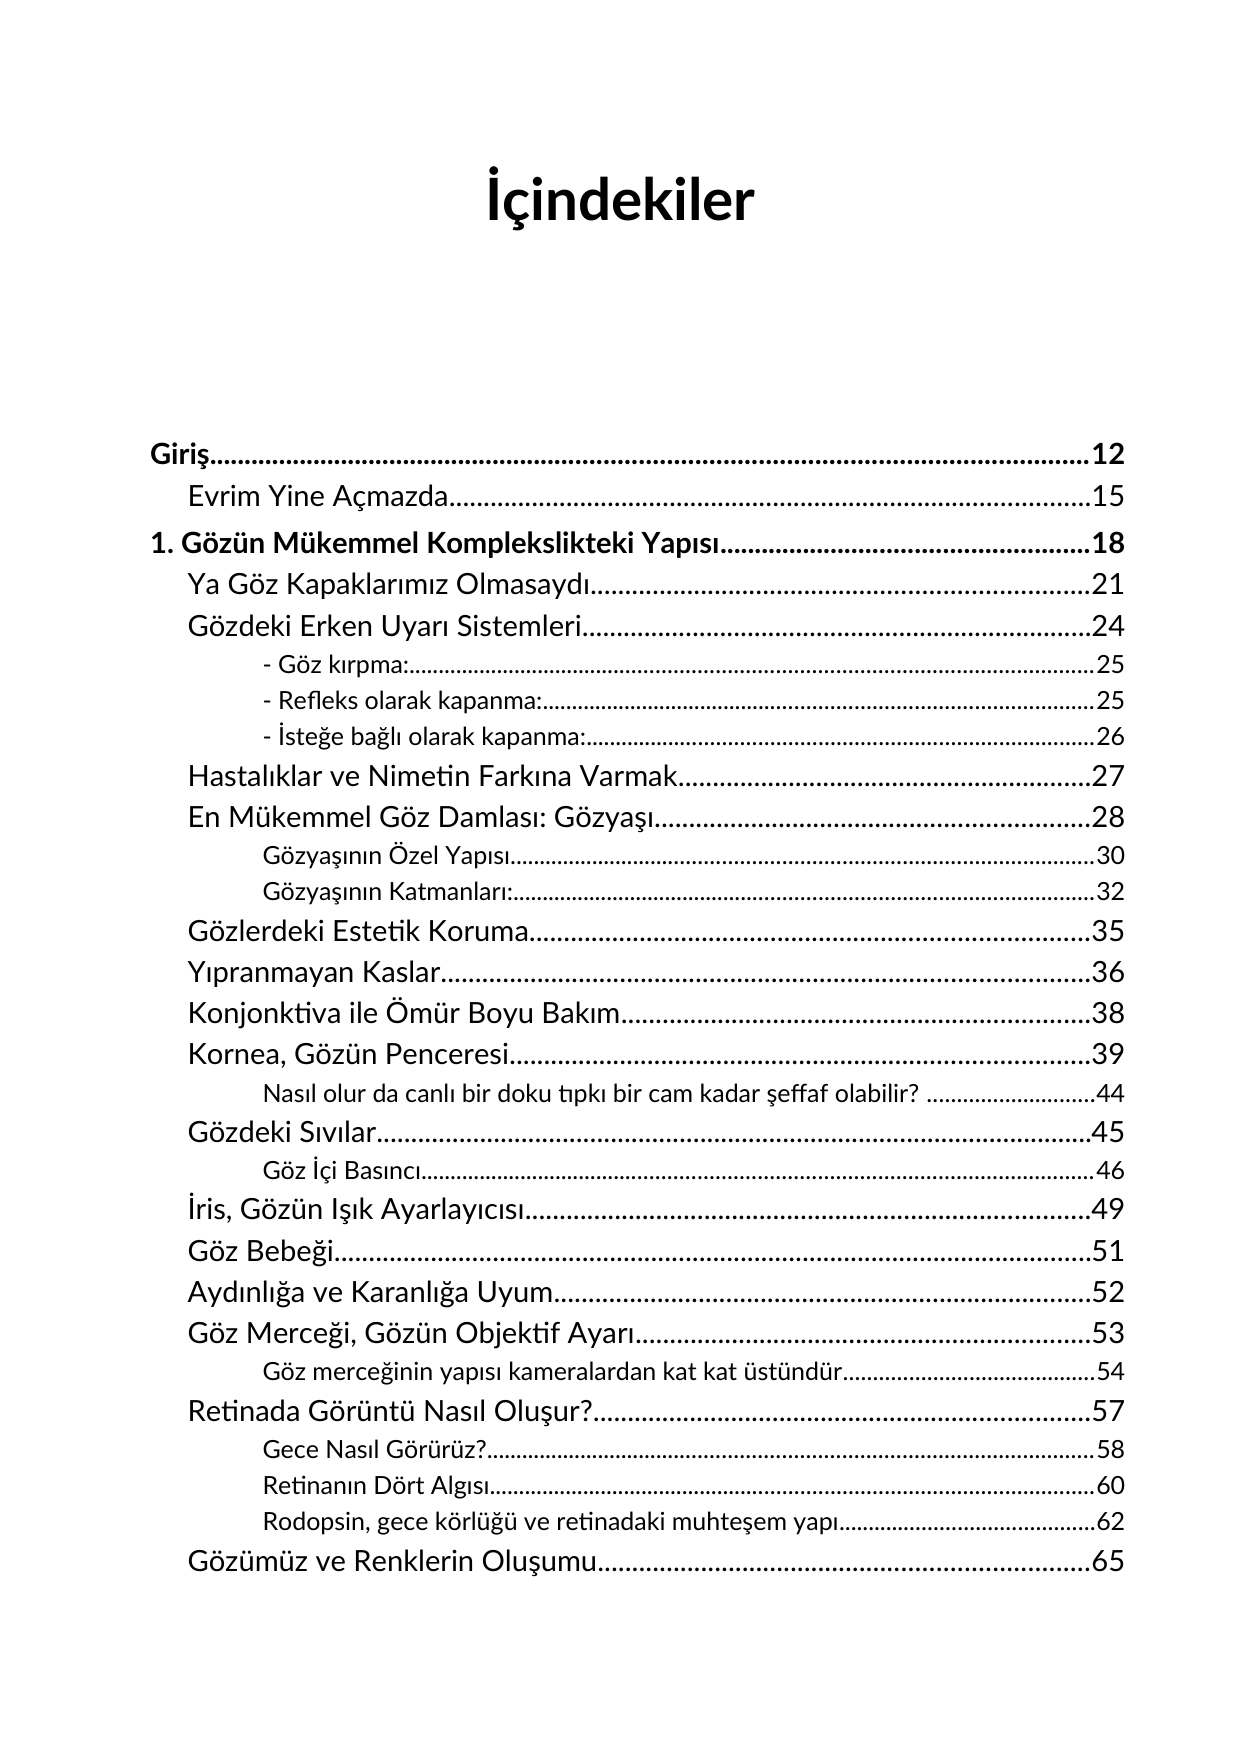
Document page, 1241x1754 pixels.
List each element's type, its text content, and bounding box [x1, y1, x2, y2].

subtitle Hastalıklar ve Nimetin Farkına Varmak 27 [187, 757, 1090, 792]
subtitle Gece Nasıl Görürüz? 58 [262, 1433, 1090, 1463]
subtitle Göz merceğinin yapısı kameralardan kat kat üstündür 54 [262, 1356, 1090, 1386]
subtitle İris, Gözün Işık Ayarlayıcısı 49 [187, 1191, 1090, 1226]
subtitle - Göz kırpma: 25 [262, 648, 1090, 678]
subtitle Aydınlığa ve Karanlığa Uyum 52 [187, 1273, 1090, 1308]
subtitle Rodopsin, gece körlüğü ve retinadaki muhteşem yapı 62 [262, 1506, 1090, 1536]
subtitle Gözyaşının Özel Yapısı 30 [262, 840, 1090, 870]
subtitle Yıpranmayan Kaslar 36 [187, 953, 1090, 988]
subtitle Göz İçi Basıncı 46 [262, 1155, 1090, 1185]
subtitle Ya Göz Kapaklarımız Olmasaydı... 21 [187, 566, 1090, 601]
subtitle İçindekiler [150, 162, 1090, 232]
subtitle - Refleks olarak kapanma: 25 [262, 685, 1090, 715]
subtitle 1. Gözün Mükemmel Komplekslikteki Yapısı 18 [150, 525, 1090, 560]
subtitle Gözdeki Erken Uyarı Sistemleri 24 [187, 607, 1090, 642]
subtitle Göz Merceği, Gözün Objektif Ayarı 53 [187, 1315, 1090, 1350]
subtitle Kornea, Gözün Penceresi 39 [187, 1036, 1090, 1071]
subtitle Evrim Yine Açmazda 15 [187, 477, 1090, 512]
subtitle Retinada Görüntü Nasıl Oluşur? 57 [187, 1392, 1090, 1427]
subtitle En Mükemmel Göz Damlası: Gözyaşı 28 [187, 798, 1090, 833]
subtitle Gözyaşının Katmanları: 32 [262, 876, 1090, 906]
subtitle Gözlerdeki Estetik Koruma 35 [187, 912, 1090, 947]
subtitle Nasıl olur da canlı bir doku tıpkı bir cam kadar şeffaf olabilir? 44 [262, 1077, 1090, 1107]
subtitle - İsteğe bağlı olarak kapanma: 26 [262, 721, 1090, 751]
subtitle Gözdeki Sıvılar 45 [187, 1113, 1090, 1148]
subtitle Konjonktiva ile Ömür Boyu Bakım 38 [187, 995, 1090, 1030]
subtitle Gözümüz ve Renklerin Oluşumu 65 [187, 1542, 1090, 1577]
subtitle Göz Bebeği 51 [187, 1232, 1090, 1267]
subtitle Retinanın Dört Algısı 60 [262, 1470, 1090, 1500]
subtitle Giriş 12 [150, 436, 1090, 471]
